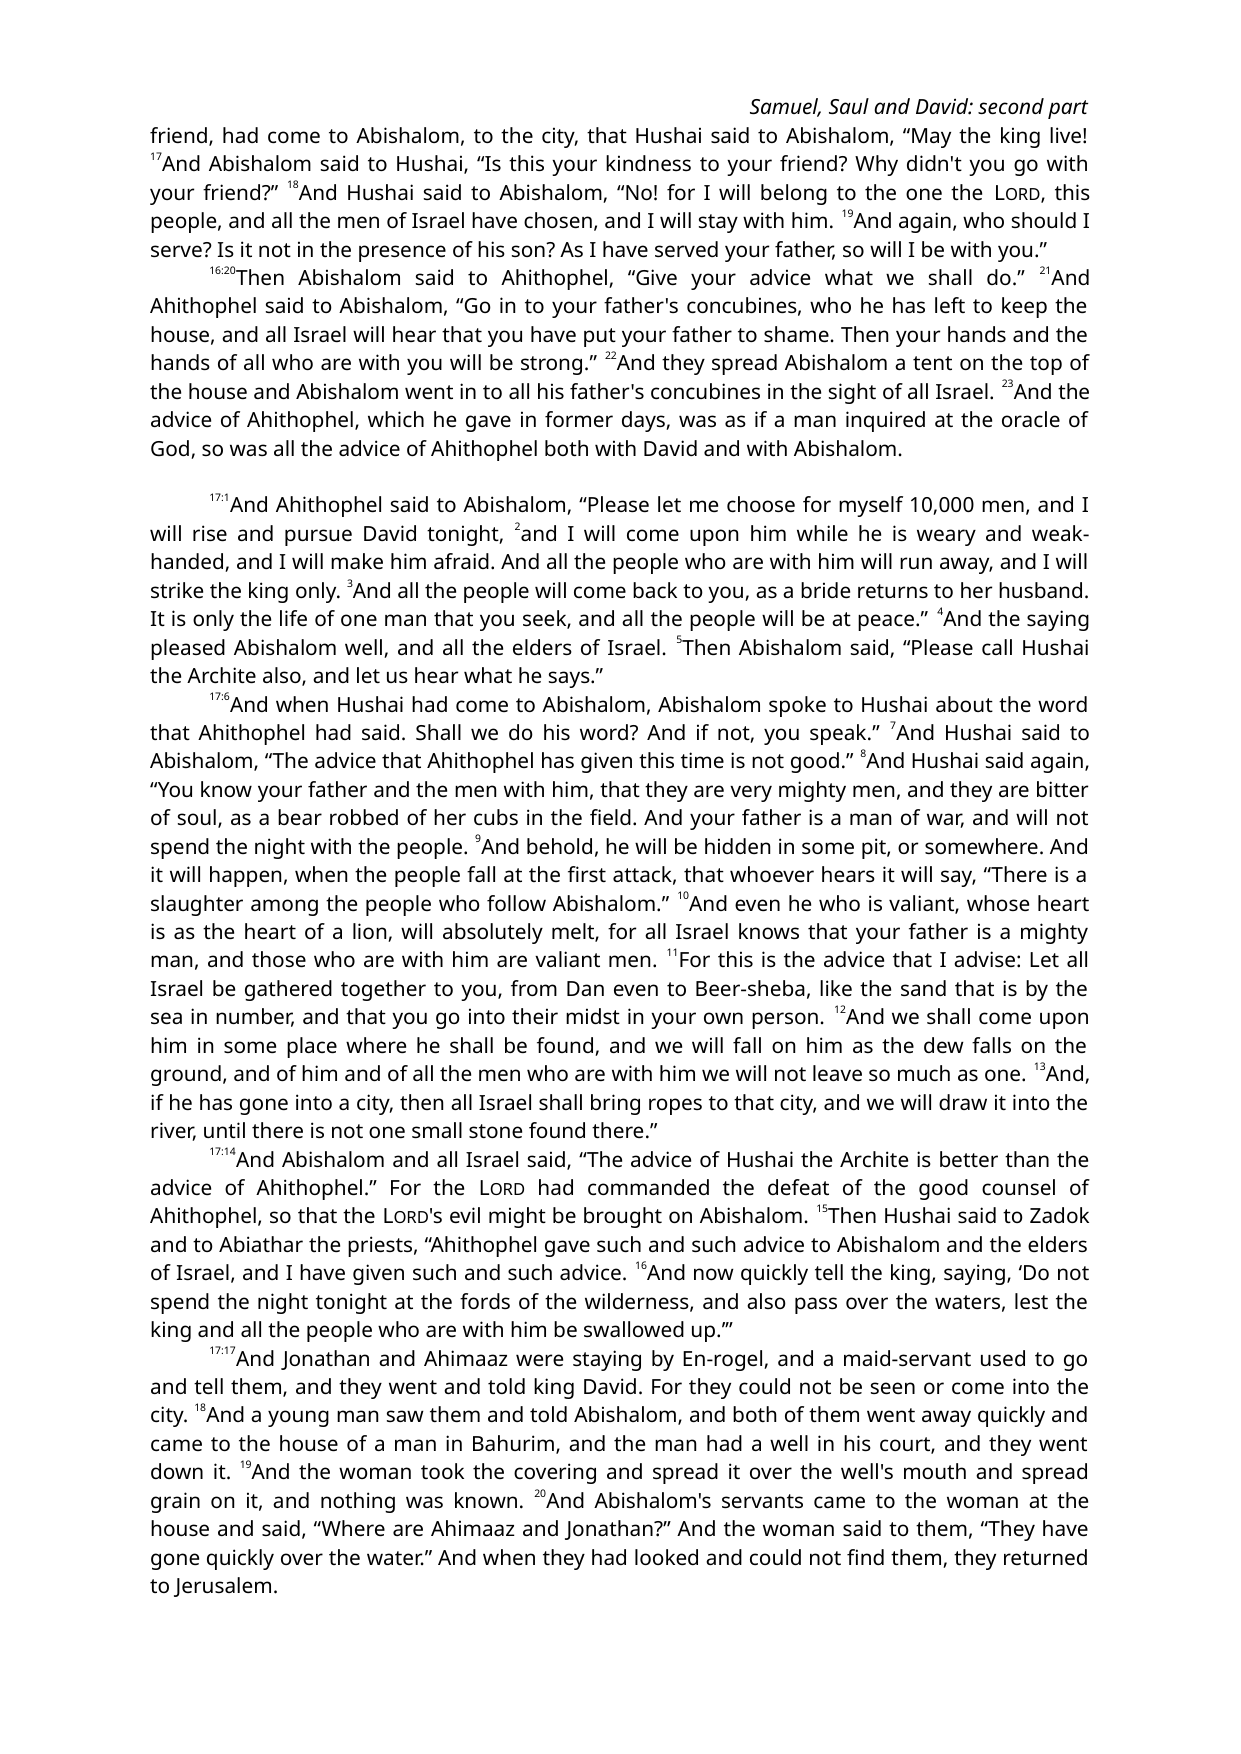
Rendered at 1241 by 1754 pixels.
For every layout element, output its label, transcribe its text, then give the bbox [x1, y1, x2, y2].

text 17:17And Jonathan and Ahimaaz were staying by En-rogel, and a maid-servant used to go and tell them, and they went and told king David. For they could not be seen or come into the city. 18And a young man saw them and told Abishalom, and both of them went away quickly and came to the house of a man in Bahurim, and the man had a well in his court, and they went down it. 19And the woman took the covering and spread it over the well's mouth and spread grain on it, and nothing was known. 20And Abishalom's servants came to the woman at the house and said, “Where are Ahimaaz and Jonathan?” And the woman said to them, “They have gone quickly over the water.” And when they had looked and could not find them, they returned to Jerusalem. [150, 1344, 1090, 1600]
text 17:6And when Hushai had come to Abishalom, Abishalom spoke to Hushai about the word that Ahithophel had said. Shall we do his word? And if not, you speak.” 7And Hushai said to Abishalom, “The advice that Ahithophel has given this time is not good.” 8And Hushai said again, “You know your father and the men with him, that they are very mighty men, and they are bitter of soul, as a bear robbed of her cubs in the field. And your father is a man of war, and will not spend the night with the people. 9And behold, he will be hidden in some pit, or somewhere. And it will happen, when the people fall at the first attack, that whoever hears it will say, “There is a slaughter among the people who follow Abishalom.” 10And even he who is valiant, whose heart is as the heart of a lion, will absolutely melt, for all Israel knows that your father is a mighty man, and those who are with him are valiant men. 11For this is the advice that I advise: Let all Israel be gathered together to you, from Dan even to Beer-sheba, like the sand that is by the sea in number, and that you go into their midst in your own person. 12And we shall come upon him in some place where he shall be found, and we will fall on him as the dew falls on the ground, and of him and of all the men who are with him we will not leave so much as one. 13And, if he has gone into a city, then all Israel shall bring ropes to that city, and we will draw it into the river, until there is not one small stone found there.” [150, 690, 1090, 1145]
text 17:14And Abishalom and all Israel said, “The advice of Hushai the Archite is better than the advice of Ahithophel.” For the Lord had commanded the defeat of the good counsel of Ahithophel, so that the Lord's evil might be brought on Abishalom. 15Then Hushai said to Zadok and to Abiathar the priests, “Ahithophel gave such and such advice to Abishalom and the elders of Israel, and I have given such and such advice. 16And now quickly tell the king, saying, ‘Do not spend the night tonight at the fords of the wilderness, and also pass over the waters, lest the king and all the people who are with him be swallowed up.’” [150, 1145, 1090, 1344]
text 16:20Then Abishalom said to Ahithophel, “Give your advice what we shall do.” 21And Ahithophel said to Abishalom, “Go in to your father's concubines, who he has left to keep the house, and all Israel will hear that you have put your father to shame. Then your hands and the hands of all who are with you will be strong.” 22And they spread Abishalom a tent on the top of the house and Abishalom went in to all his father's concubines in the sight of all Israel. 23And the advice of Ahithophel, which he gave in former days, was as if a man inquired at the oracle of God, so was all the advice of Ahithophel both with David and with Abishalom. [150, 263, 1090, 462]
text 16:14And the king, and all the people who were with him, came weary at the Jordan, and he refreshed himself there. 15And Abishalom, and all the people, the men of Israel, came to Jerusalem, and Ahithophel was with him. 16And it happened, when Hushai the Archite, David's friend, had come to Abishalom, to the city, that Hushai said to Abishalom, “May the king live! 17And Abishalom said to Hushai, “Is this your kindness to your friend? Why didn't you go with your friend?” 18And Hushai said to Abishalom, “No! for I will belong to the one the Lord, this people, and all the men of Israel have chosen, and I will stay with him. 19And again, who should I serve? Is it not in the presence of his son? As I have served your father, so will I be with you.” [150, 121, 1090, 263]
text 17:1And Ahithophel said to Abishalom, “Please let me choose for myself 10,000 men, and I will rise and pursue David tonight, 2and I will come upon him while he is weary and weak-handed, and I will make him afraid. And all the people who are with him will run away, and I will strike the king only. 3And all the people will come back to you, as a bride returns to her husband. It is only the life of one man that you seek, and all the people will be at peace.” 4And the saying pleased Abishalom well, and all the elders of Israel. 5Then Abishalom said, “Please call Hushai the Archite also, and let us hear what he says.” [150, 491, 1090, 690]
